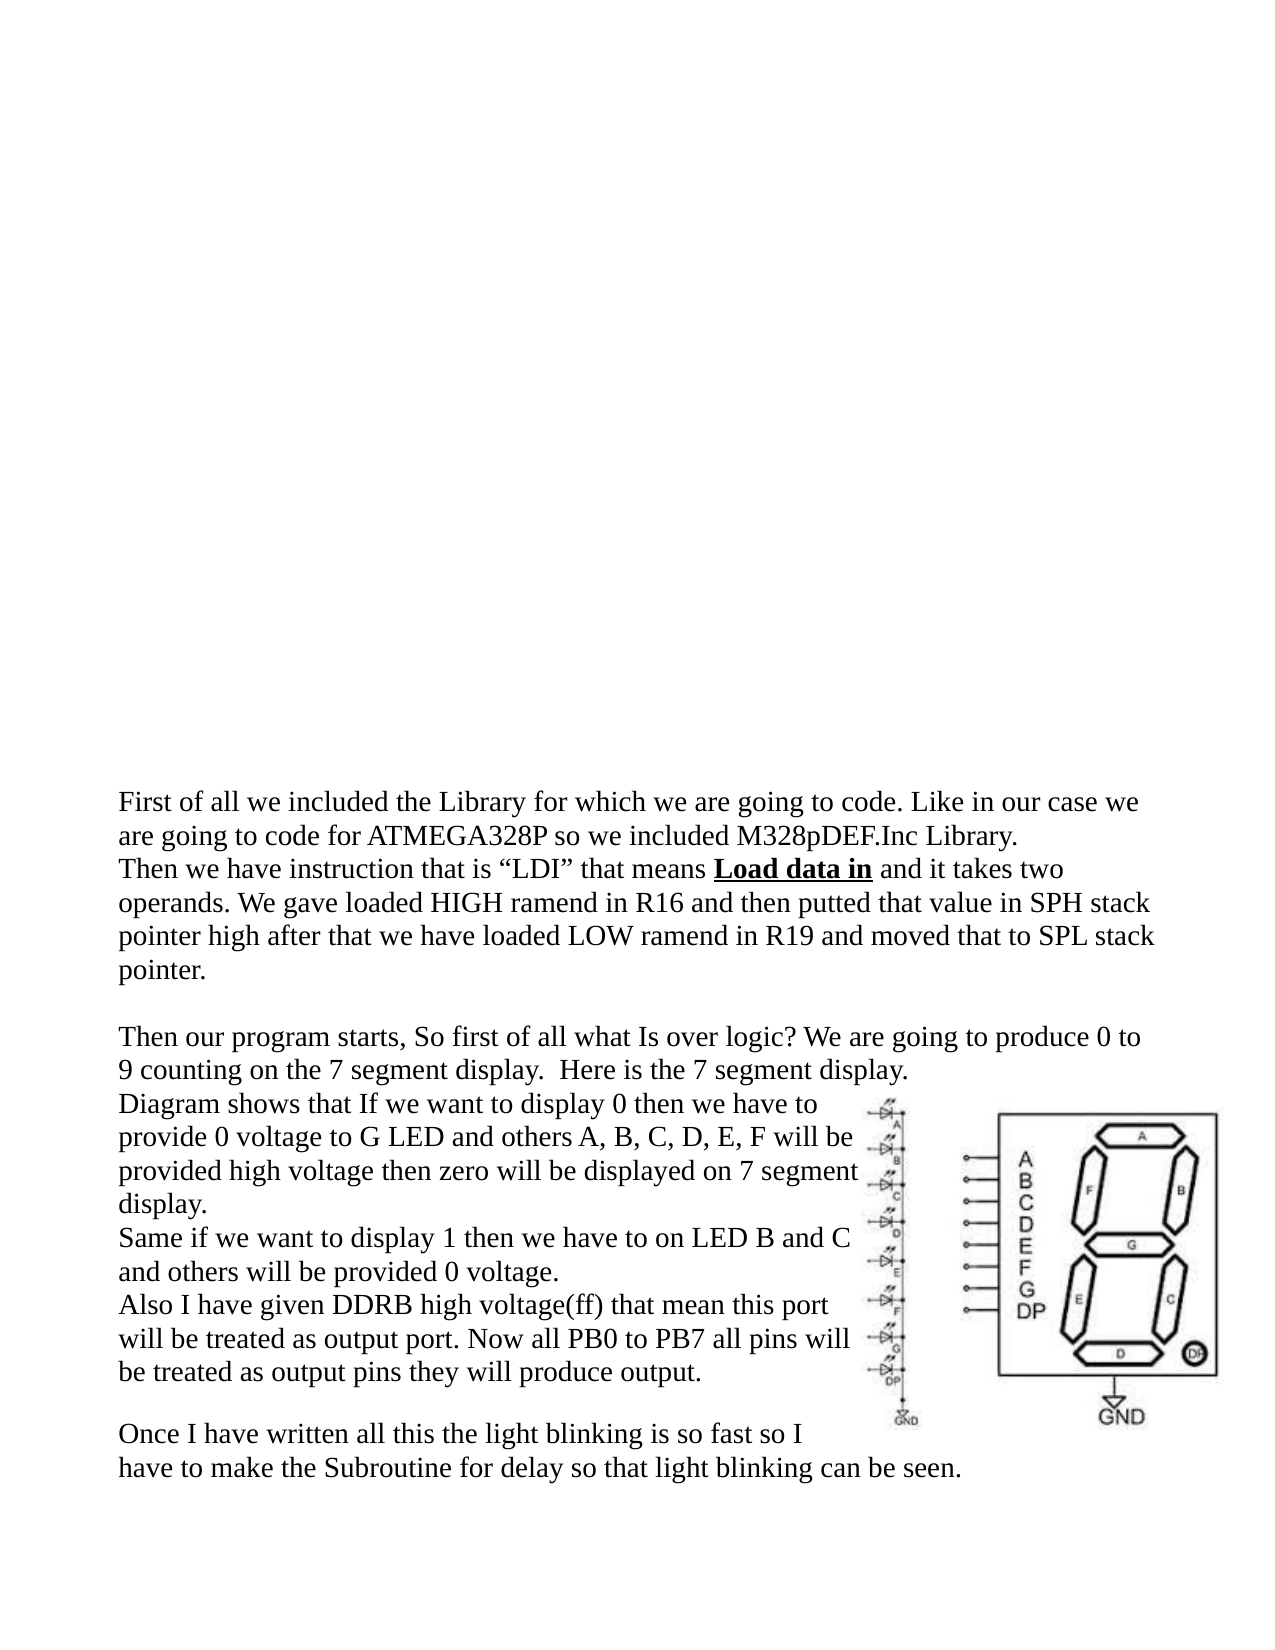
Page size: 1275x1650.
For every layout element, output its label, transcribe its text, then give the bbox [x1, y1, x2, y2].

text Once I have written all this the light blinking is so fast so I have to make the Subroutine for delay so that light blinking can be seen. [118, 1417, 1157, 1484]
text Diagram shows that If we want to display 0 then we have to provide 0 voltage to G LED and others A, B, C, D, E, F will be provided high voltage then zero will be displayed on 7 segment display. [118, 1086, 1157, 1220]
text Then we have instruction that is “LDI” that means Load data in and it takes two operands. We gave loaded HIGH ramend in R16 and then putted that value in SPH stack pointer high after that we have loaded LOW ramend in R19 and moved that to SPL stack pointer. [118, 851, 1157, 985]
text Then our program starts, So first of all what Is over logic? We are going to produce 0 to 9 counting on the 7 segment display. Here is the 7 segment display. [118, 1019, 1157, 1086]
picture [861, 1097, 1230, 1430]
text Also I have given DDRB high voltage(ff) that mean this port will be treated as output port. Now all PB0 to PB7 all pins will be treated as output pins they will produce output. [118, 1287, 861, 1388]
text Same if we want to display 1 then we have to on LED B and C and others will be provided 0 voltage. [118, 1220, 861, 1287]
text First of all we included the Library for which we are going to code. Like in our case we are going to code for ATMEGA328P so we included M328pDEF.Inc Library. [118, 784, 1157, 851]
